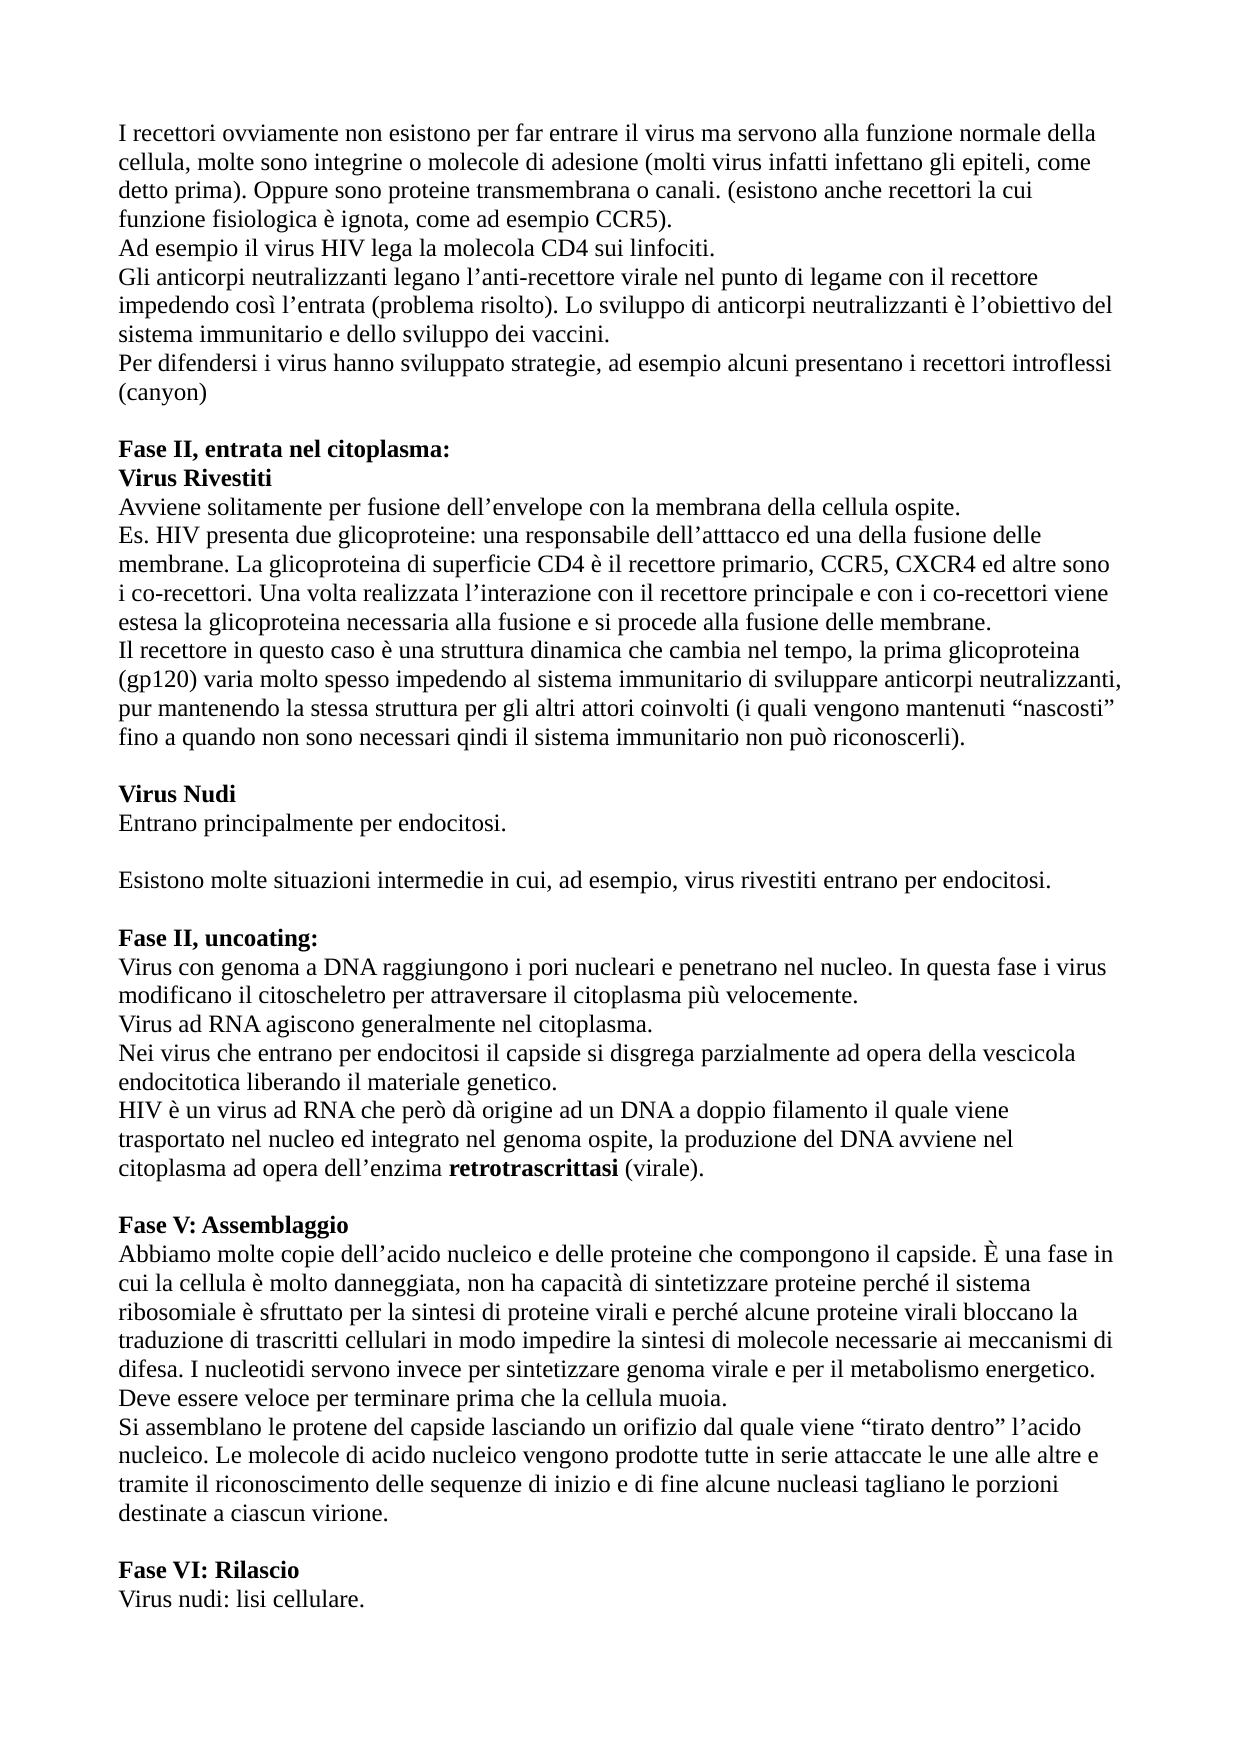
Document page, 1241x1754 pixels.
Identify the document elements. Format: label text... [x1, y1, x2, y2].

text Fase II, entrata nel citoplasma: [118, 434, 1122, 463]
text Entrano principalmente per endocitosi. [118, 808, 1122, 837]
text Virus Rivestiti [118, 463, 1122, 492]
text Il recettore in questo caso è una struttura dinamica che cambia nel tempo, la prima glicoproteina (gp120) varia molto spesso impedendo al sistema immunitario di sviluppare anticorpi neutralizzanti, pur mantenendo la stessa struttura per gli altri attori coinvolti (i quali vengono mantenuti “nascosti” fino a quando non sono necessari qindi il sistema immunitario non può riconoscerli). [118, 636, 1122, 751]
text Abbiamo molte copie dell’acido nucleico e delle proteine che compongono il capside. È una fase in cui la cellula è molto danneggiata, non ha capacità di sintetizzare proteine perché il sistema ribosomiale è sfruttato per la sintesi di proteine virali e perché alcune proteine virali bloccano la traduzione di trascritti cellulari in modo impedire la sintesi di molecole necessarie ai meccanismi di difesa. I nucleotidi servono invece per sintetizzare genoma virale e per il metabolismo energetico. Deve essere veloce per terminare prima che la cellula muoia. [118, 1239, 1122, 1412]
text Es. HIV presenta due glicoproteine: una responsabile dell’atttacco ed una della fusione delle membrane. La glicoproteina di superficie CD4 è il recettore primario, CCR5, CXCR4 ed altre sono i co-recettori. Una volta realizzata l’interazione con il recettore principale e con i co-recettori viene estesa la glicoproteina necessaria alla fusione e si procede alla fusione delle membrane. [118, 521, 1122, 636]
text Fase V: Assemblaggio [118, 1211, 1122, 1239]
text Ad esempio il virus HIV lega la molecola CD4 sui linfociti. [118, 233, 1122, 262]
text Virus nudi: lisi cellulare. [118, 1584, 1122, 1613]
text Fase II, uncoating: [118, 923, 1122, 952]
text Virus Nudi [118, 779, 1122, 808]
text Nei virus che entrano per endocitosi il capside si disgrega parzialmente ad opera della vescicola endocitotica liberando il materiale genetico. [118, 1038, 1122, 1096]
text Si assemblano le protene del capside lasciando un orifizio dal quale viene “tirato dentro” l’acido nucleico. Le molecole di acido nucleico vengono prodotte tutte in serie attaccate le une alle altre e tramite il riconoscimento delle sequenze di inizio e di fine alcune nucleasi tagliano le porzioni destinate a ciascun virione. [118, 1412, 1122, 1527]
text Per difendersi i virus hanno sviluppato strategie, ad esempio alcuni presentano i recettori introflessi (canyon) [118, 348, 1122, 406]
text Esistono molte situazioni intermedie in cui, ad esempio, virus rivestiti entrano per endocitosi. [118, 866, 1122, 894]
text Virus con genoma a DNA raggiungono i pori nucleari e penetrano nel nucleo. In questa fase i virus modificano il citoscheletro per attraversare il citoplasma più velocemente. [118, 952, 1122, 1009]
text I recettori ovviamente non esistono per far entrare il virus ma servono alla funzione normale della cellula, molte sono integrine o molecole di adesione (molti virus infatti infettano gli epiteli, come detto prima). Oppure sono proteine transmembrana o canali. (esistono anche recettori la cui funzione fisiologica è ignota, come ad esempio CCR5). [118, 118, 1122, 233]
text Fase VI: Rilascio [118, 1556, 1122, 1584]
text Gli anticorpi neutralizzanti legano l’anti-recettore virale nel punto di legame con il recettore impedendo così l’entrata (problema risolto). Lo sviluppo di anticorpi neutralizzanti è l’obiettivo del sistema immunitario e dello sviluppo dei vaccini. [118, 262, 1122, 348]
text HIV è un virus ad RNA che però dà origine ad un DNA a doppio filamento il quale viene trasportato nel nucleo ed integrato nel genoma ospite, la produzione del DNA avviene nel citoplasma ad opera dell’enzima retrotrascrittasi (virale). [118, 1096, 1122, 1182]
text Avviene solitamente per fusione dell’envelope con la membrana della cellula ospite. [118, 492, 1122, 521]
text Virus ad RNA agiscono generalmente nel citoplasma. [118, 1009, 1122, 1038]
